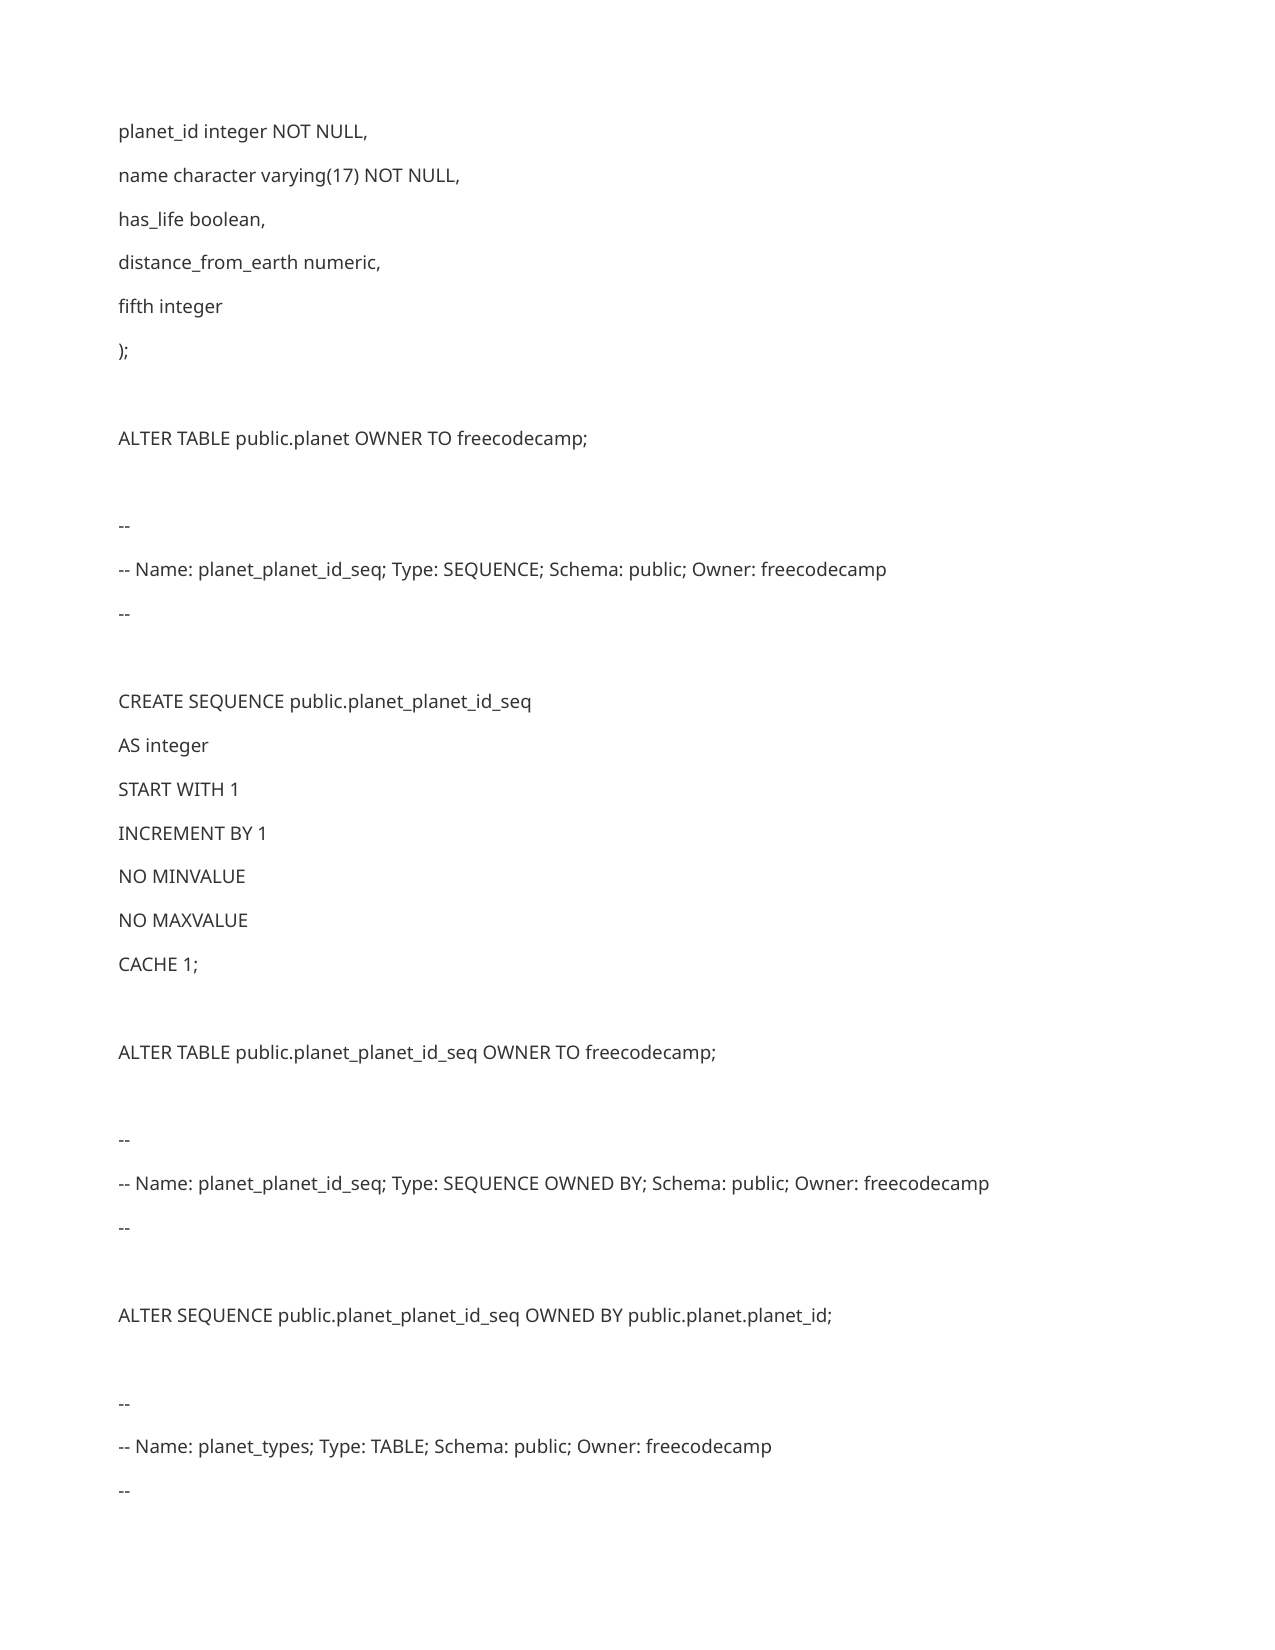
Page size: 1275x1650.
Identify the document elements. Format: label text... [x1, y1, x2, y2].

text -- Name: planet_types; Type: TABLE; Schema: public; Owner: freecodecamp [118, 1434, 1157, 1459]
text name character varying(17) NOT NULL, [118, 162, 1157, 187]
text ALTER TABLE public.planet_planet_id_seq OWNER TO freecodecamp; [118, 1039, 1157, 1064]
text has_life boolean, [118, 206, 1157, 231]
text CACHE 1; [118, 951, 1157, 977]
text AS integer [118, 732, 1157, 758]
text INCREMENT BY 1 [118, 820, 1157, 845]
text -- Name: planet_planet_id_seq; Type: SEQUENCE OWNED BY; Schema: public; Owner: freecodecamp [118, 1171, 1157, 1196]
text NO MAXVALUE [118, 907, 1157, 933]
text planet_id integer NOT NULL, [118, 118, 1157, 144]
text -- [118, 1214, 1157, 1240]
text ALTER SEQUENCE public.planet_planet_id_seq OWNED BY public.planet.planet_id; [118, 1302, 1157, 1328]
text -- [118, 1390, 1157, 1415]
text ); [118, 337, 1157, 363]
text -- [118, 601, 1157, 626]
text -- Name: planet_planet_id_seq; Type: SEQUENCE; Schema: public; Owner: freecodecamp [118, 557, 1157, 582]
text ALTER TABLE public.planet OWNER TO freecodecamp; [118, 425, 1157, 451]
text -- [118, 1127, 1157, 1152]
text -- [118, 1478, 1157, 1503]
text -- [118, 513, 1157, 538]
text START WITH 1 [118, 776, 1157, 801]
text distance_from_earth numeric, [118, 250, 1157, 275]
text NO MINVALUE [118, 864, 1157, 889]
text fifth integer [118, 293, 1157, 319]
text CREATE SEQUENCE public.planet_planet_id_seq [118, 688, 1157, 714]
